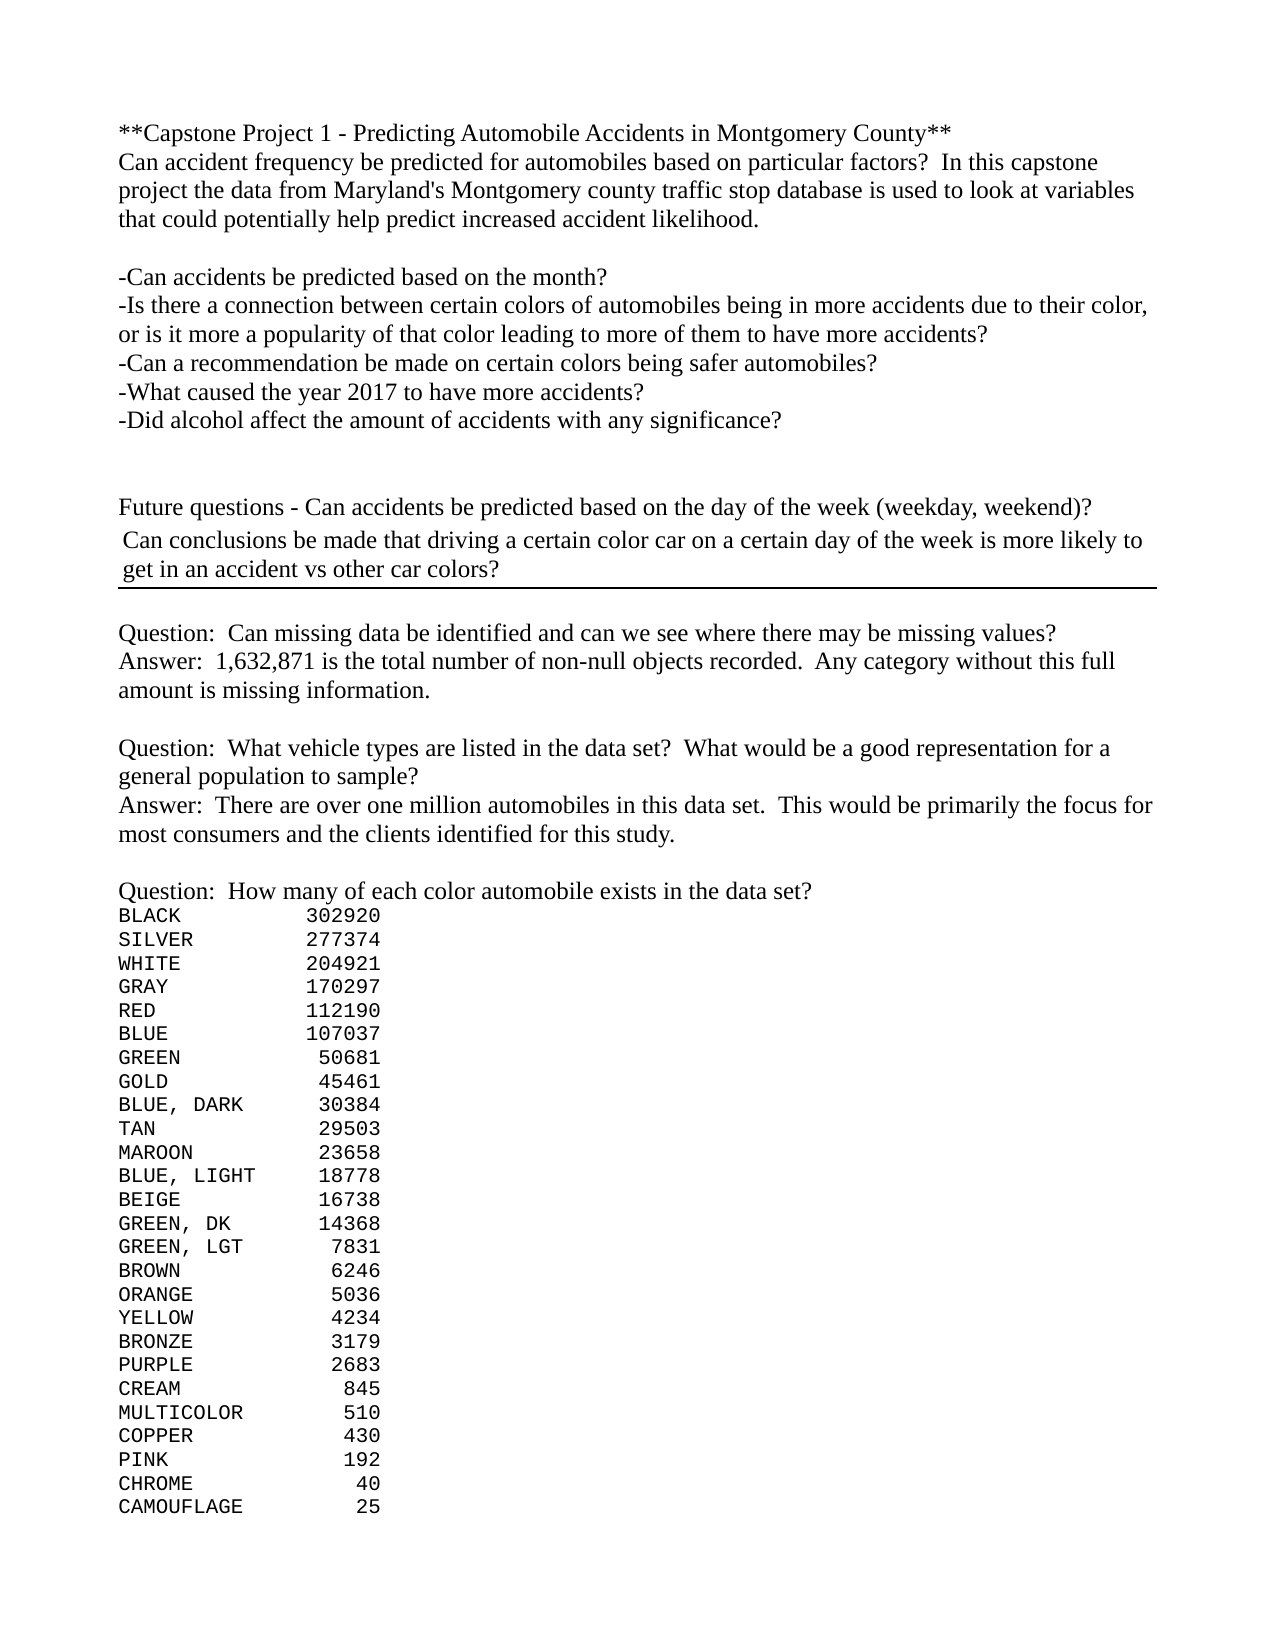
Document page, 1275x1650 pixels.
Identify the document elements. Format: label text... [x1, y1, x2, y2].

text GOLD 45461 [118, 1071, 1157, 1094]
text PINK 192 [118, 1449, 1157, 1473]
text Question: Can missing data be identified and can we see where there may be missing values? [118, 618, 1157, 646]
text GREEN 50681 [118, 1047, 1157, 1071]
text Answer: 1,632,871 is the total number of non-null objects recorded. Any category without this full amount is missing information. [118, 646, 1157, 704]
text -What caused the year 2017 to have more accidents? [118, 377, 1157, 406]
text BRONZE 3179 [118, 1331, 1157, 1354]
text COPPER 430 [118, 1425, 1157, 1449]
text GREEN, LGT 7831 [118, 1236, 1157, 1260]
text RED 112190 [118, 1000, 1157, 1023]
text -Can accidents be predicted based on the month? [118, 262, 1157, 291]
text BLACK 302920 [118, 905, 1157, 929]
text TAN 29503 [118, 1118, 1157, 1142]
text Future questions - Can accidents be predicted based on the day of the week (weekday, weekend)? [118, 492, 1157, 521]
text YELLOW 4234 [118, 1307, 1157, 1331]
text BEIGE 16738 [118, 1189, 1157, 1213]
text BLUE 107037 [118, 1023, 1157, 1047]
text MULTICOLOR 510 [118, 1402, 1157, 1425]
text BLUE, LIGHT 18778 [118, 1165, 1157, 1189]
text MAROON 23658 [118, 1142, 1157, 1165]
text SILVER 277374 [118, 929, 1157, 952]
text BROWN 6246 [118, 1260, 1157, 1283]
text **Capstone Project 1 - Predicting Automobile Accidents in Montgomery County** [118, 118, 1157, 147]
text -Did alcohol affect the amount of accidents with any significance? [118, 406, 1157, 434]
text Question: How many of each color automobile exists in the data set? [118, 876, 1157, 905]
text WHITE 204921 [118, 952, 1157, 976]
text GREEN, DK 14368 [118, 1213, 1157, 1236]
text Question: What vehicle types are listed in the data set? What would be a good representation for a general population to sample? [118, 733, 1157, 790]
text -Can a recommendation be made on certain colors being safer automobiles? [118, 348, 1157, 377]
text Can conclusions be made that driving a certain color car on a certain day of the week is more likely to get in an accident vs other car colors? [118, 521, 1157, 587]
text Can accident frequency be predicted for automobiles based on particular factors? In this capstone project the data from Maryland's Montgomery county traffic stop database is used to look at variables that could potentially help predict increased accident likelihood. [118, 147, 1157, 233]
text CHROME 40 [118, 1473, 1157, 1496]
text BLUE, DARK 30384 [118, 1094, 1157, 1118]
text Answer: There are over one million automobiles in this data set. This would be primarily the focus for most consumers and the clients identified for this study. [118, 790, 1157, 848]
text GRAY 170297 [118, 976, 1157, 1000]
text -Is there a connection between certain colors of automobiles being in more accidents due to their color, or is it more a popularity of that color leading to more of them to have more accidents? [118, 291, 1157, 348]
text CAMOUFLAGE 25 [118, 1496, 1157, 1520]
text ORANGE 5036 [118, 1283, 1157, 1307]
text PURPLE 2683 [118, 1354, 1157, 1378]
text CREAM 845 [118, 1378, 1157, 1402]
